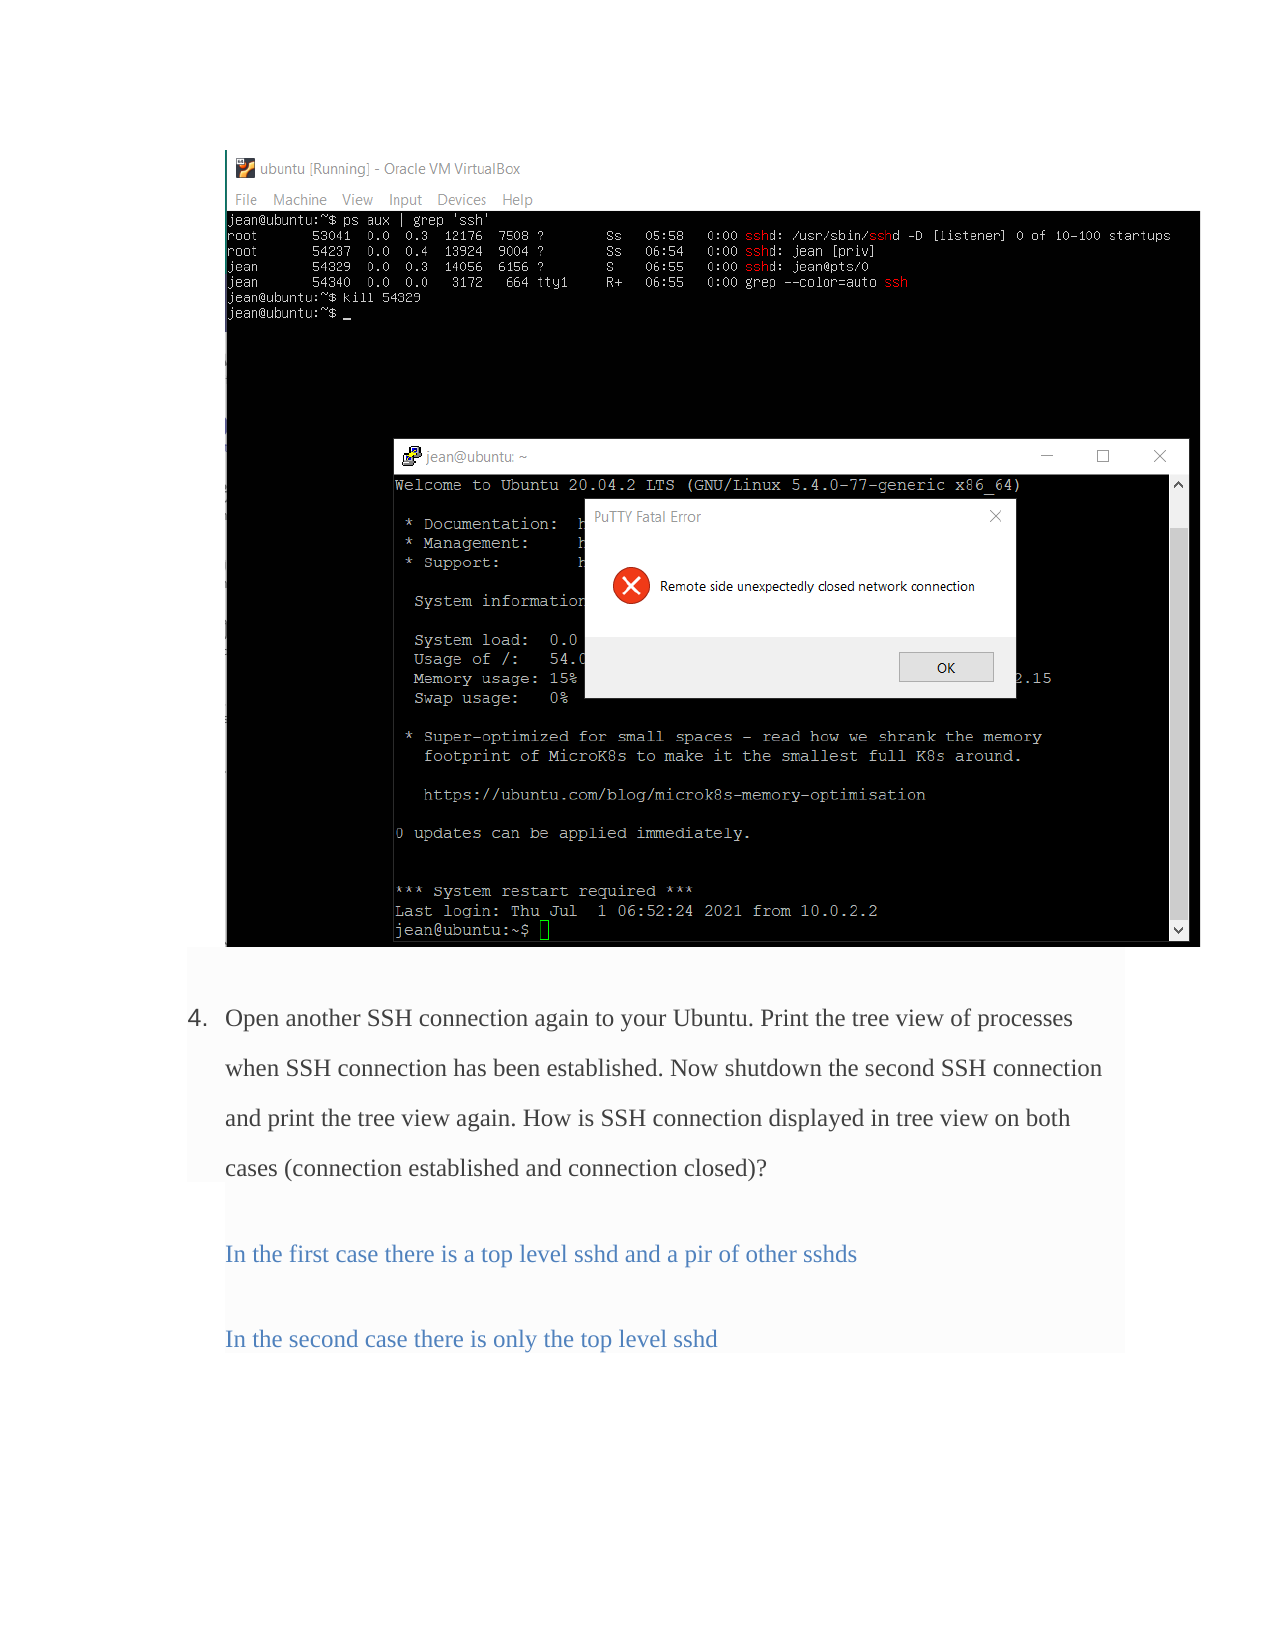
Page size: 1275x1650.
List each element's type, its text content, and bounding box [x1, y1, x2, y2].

text In the second case there is only the top level sshd [225, 1303, 1125, 1353]
list Open another SSH connection again to your Ubuntu. Print the tree view of processes when SSH connection has been established. Now shutdown the second SSH connection and print the tree view again. How is SSH connection displayed in tree view on both cases (connection established and connection closed)? [187, 982, 1125, 1182]
text In the first case there is a top level sshd and a pir of other sshds [225, 1218, 1125, 1268]
